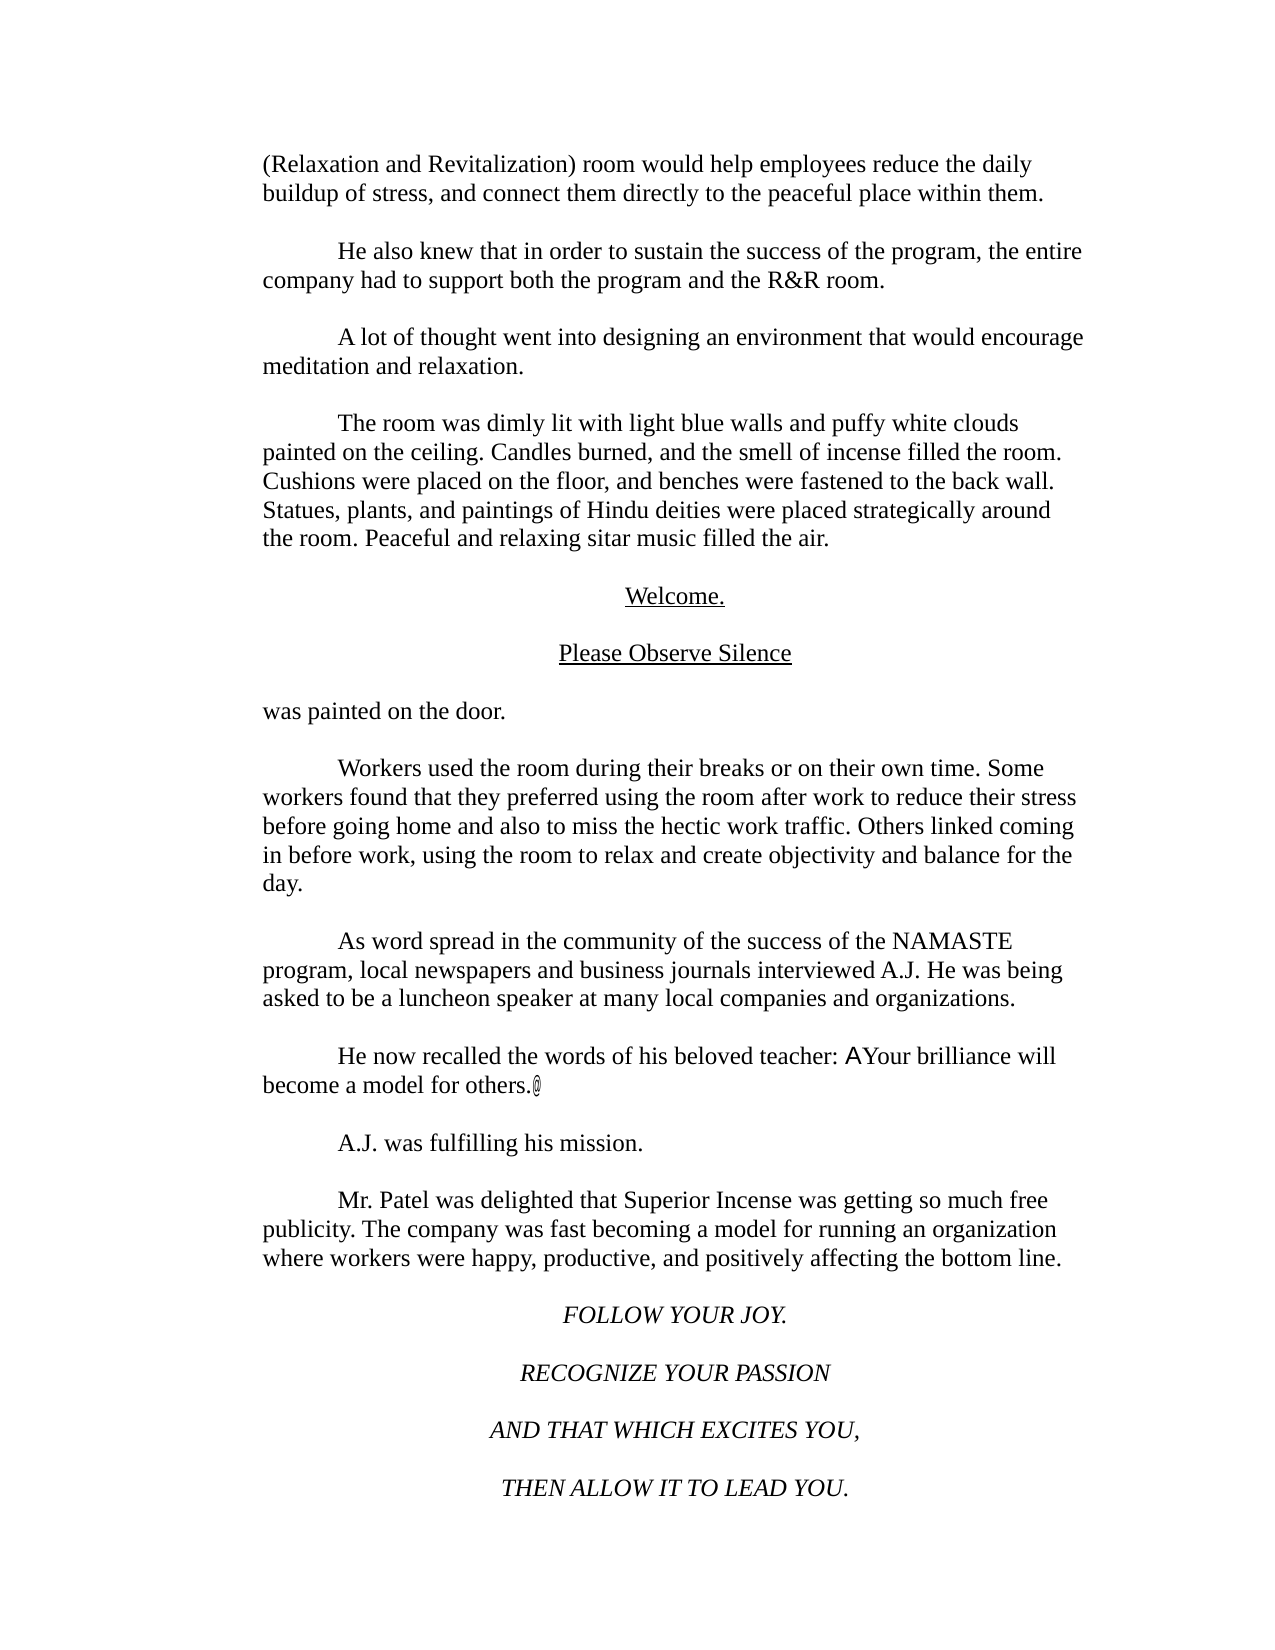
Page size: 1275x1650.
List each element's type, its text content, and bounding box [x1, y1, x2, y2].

text FOLLOW YOUR JOY. RECOGNIZE YOUR PASSION [518, 1300, 832, 1387]
text Mr. Patel was delighted that Superior Incense was getting so much free publicity. The company was fast becoming a model for running an organization where workers were happy, productive, and positively affecting the bottom line. [262, 1185, 1066, 1271]
text A.J. was fulfilling his mission. [337, 1128, 1100, 1156]
text was painted on the door. [262, 696, 1100, 725]
text (Relaxation and Revitalization) room would help employees reduce the daily buildup of stress, and connect them directly to the peaceful place within them. [262, 149, 1046, 207]
text Please Observe Silence [414, 638, 936, 667]
text Welcome. [414, 581, 936, 610]
text As word spread in the community of the success of the NAMASTE program, local newspapers and business journals interviewed A.J. He was being asked to be a luncheon speaker at many local companies and organizations. [262, 926, 1100, 1012]
text The room was dimly lit with light blue walls and puffy white clouds painted on the ceiling. Candles burned, and the smell of incense filled the room. Cushions were placed on the floor, and benches were fastened to the back wall. Statues, plants, and paintings of Hindu deities were placed strategically around the room. Peaceful and relaxing sitar music filled the air. [262, 408, 1071, 552]
text Workers used the room during their breaks or on their own time. Some workers found that they preferred using the room after work to reduce their stress before going home and also to miss the hectic work traffic. Others linked coming in before work, using the room to relax and create objectivity and balance for the day. [262, 753, 1079, 897]
text He now recalled the words of his beloved teacher: AYour brilliance will become a model for others.@ [262, 1041, 1100, 1099]
text A lot of thought went into designing an environment that would encourage meditation and relaxation. [262, 322, 1087, 380]
text He also knew that in order to sustain the success of the program, the entire company had to support both the program and the R&R room. [262, 236, 1084, 293]
text AND THAT WHICH EXCITES YOU, THEN ALLOW IT TO LEAD YOU. [463, 1415, 887, 1502]
